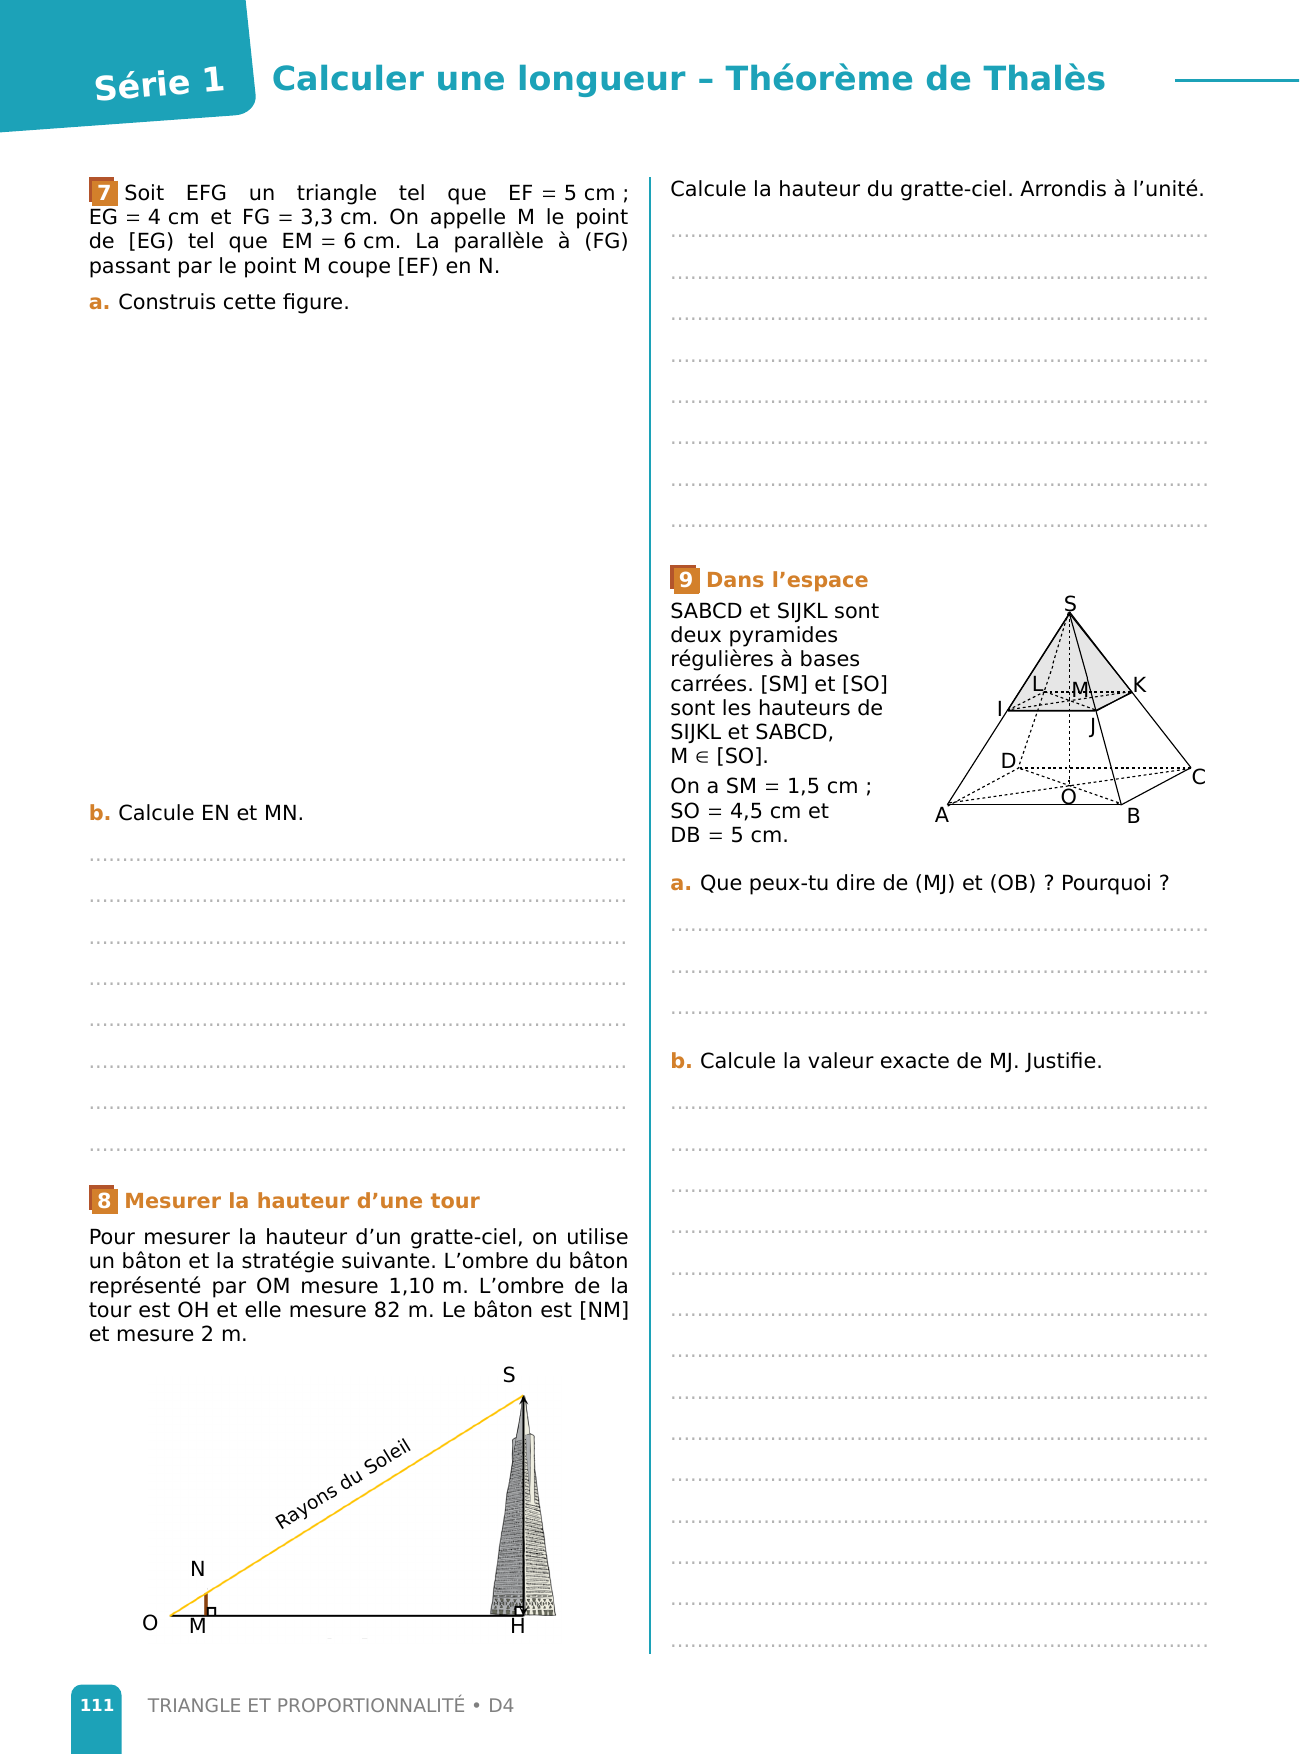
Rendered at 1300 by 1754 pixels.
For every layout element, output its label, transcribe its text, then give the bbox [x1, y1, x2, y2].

text Pour mesurer la hauteur d’un gratte-ciel, on utilise un bâton et la stratégie suivante. L’ombre du bâton représenté par OM mesure 1,10 m. L’ombre de la tour est OH et elle mesure 82 m. Le bâton est [NM] et mesure 2 m. [88, 1225, 629, 1347]
list Construis cette figure. [88, 290, 629, 314]
text SABCD et SIJKL sont deux pyramides régulières à bases carrées. [SM] et [SO] sont les hauteurs de SIJKL et SABCD, M ∈ [SO]. [972, 712, 1110, 769]
subtitle Soit EFG un triangle tel que EF = 5 cm ; EG = 4 cm et FG = 3,3 cm. On appelle M le point de [EG) tel que EM = 6 cm. La parallèle à (FG) passant par le point M coupe [EF) en N. [88, 177, 629, 278]
text SABCD et SIJKL sont deux pyramides régulières à bases carrées. [SM] et [SO] sont les hauteurs de SIJKL et SABCD, M ∈ [SO]. [1098, 694, 1188, 769]
subtitle Dans l’espace [696, 565, 1211, 593]
list Calcule la valeur exacte de MJ. Justifie. [670, 1049, 1211, 1073]
text SABCD et SIJKL sont deux pyramides régulières à bases carrées. [SM] et [SO] sont les hauteurs de SIJKL et SABCD, M ∈ [SO]. [1066, 599, 1211, 769]
subtitle Mesurer la hauteur d’une tour [114, 1185, 629, 1213]
picture [148, 1376, 562, 1644]
text On a SM = 1,5 cm ; SO = 4,5 cm et DB = 5 cm. [670, 774, 1211, 847]
list Que peux-tu dire de (MJ) et (OB) ? Pourquoi ? [670, 871, 1211, 895]
list Calcule EN et MN. [88, 801, 629, 825]
text SABCD et SIJKL sont deux pyramides régulières à bases carrées. [SM] et [SO] sont les hauteurs de SIJKL et SABCD, M ∈ [SO]. [670, 599, 1073, 769]
text Calcule la hauteur du gratte-ciel. Arrondis à l’unité. [670, 177, 1211, 201]
picture [148, 1616, 155, 1629]
